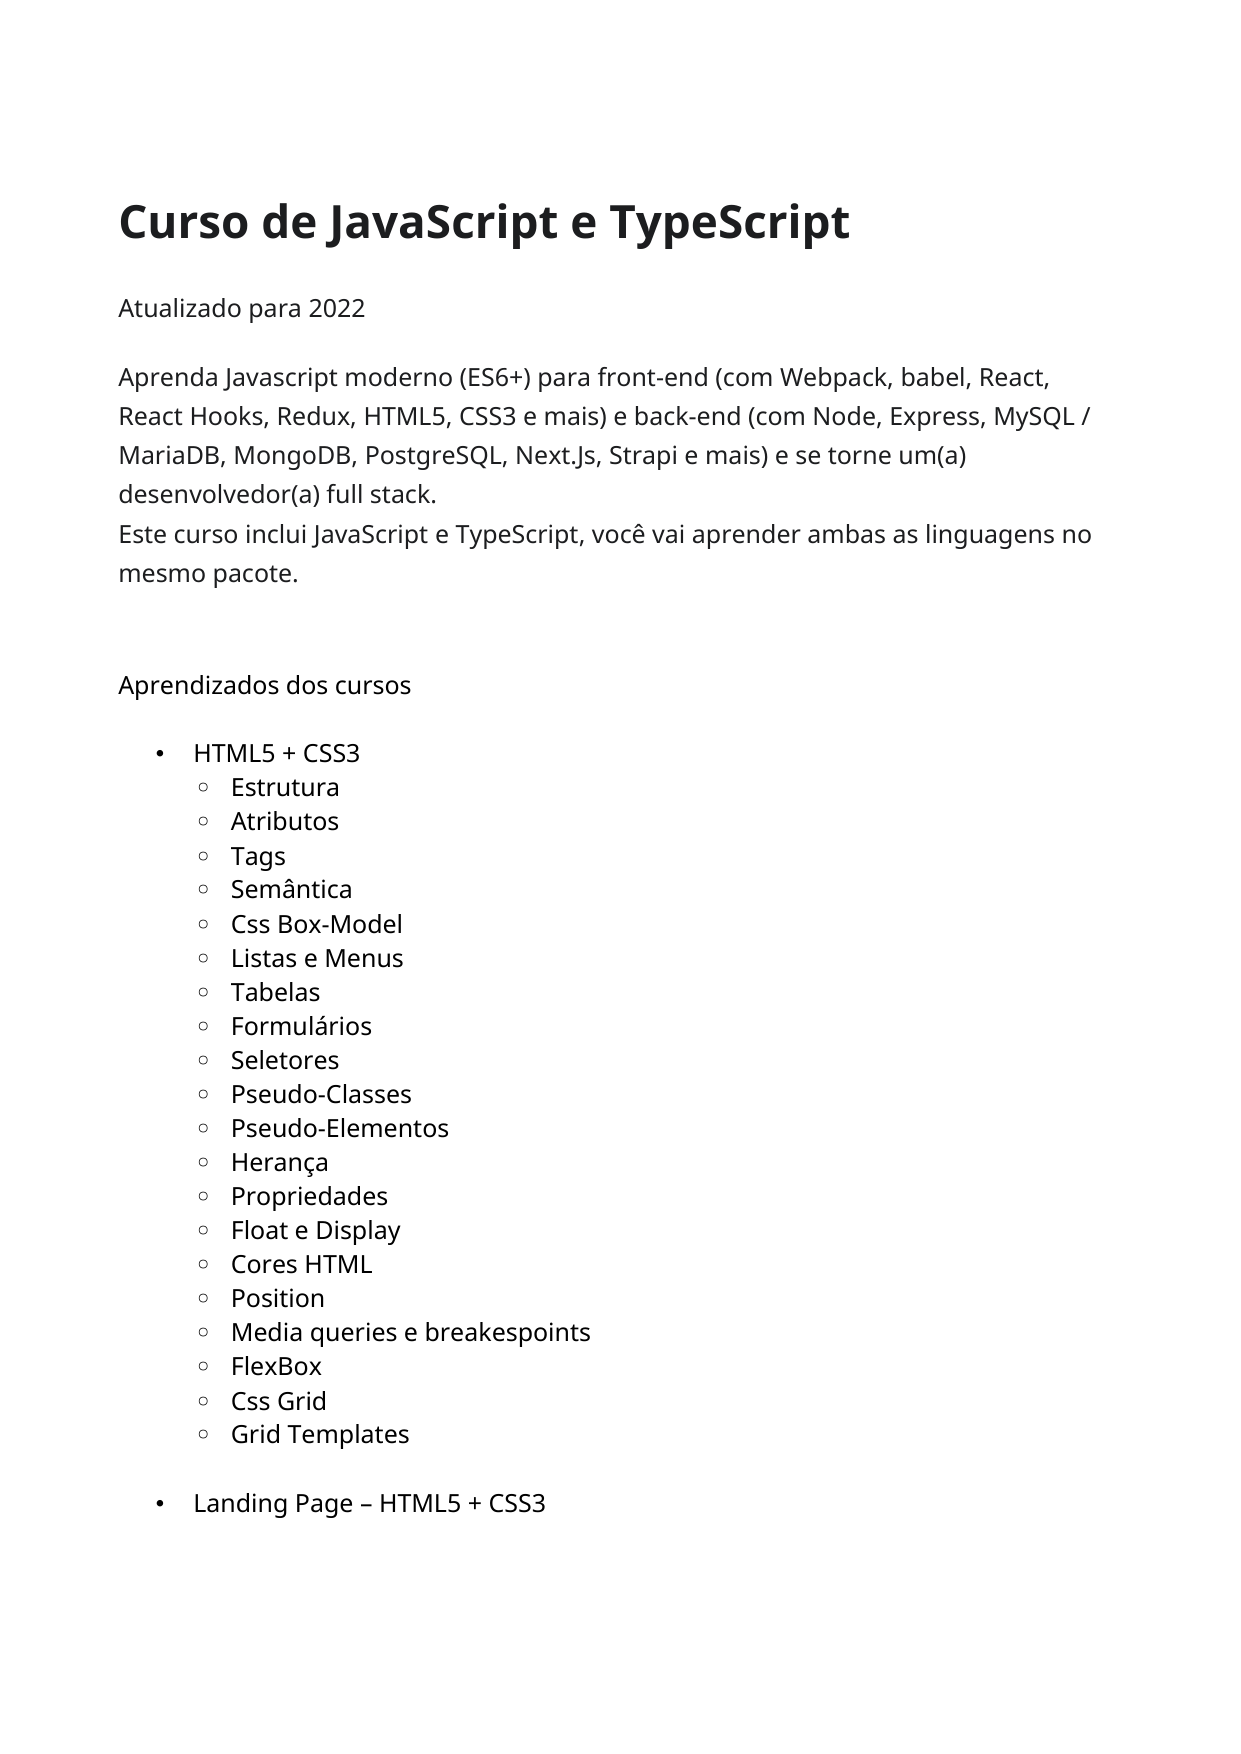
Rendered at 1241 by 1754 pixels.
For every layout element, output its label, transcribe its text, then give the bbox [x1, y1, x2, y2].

text Aprenda Javascript moderno (ES6+) para front-end (com Webpack, babel, React, React Hooks, Redux, HTML5, CSS3 e mais) e back-end (com Node, Express, MySQL / MariaDB, MongoDB, PostgreSQL, Next.Js, Strapi e mais) e se torne um(a) desenvolvedor(a) full stack. [118, 359, 1122, 511]
list Position [193, 1281, 1122, 1315]
list Css Grid [193, 1383, 1122, 1417]
list Estrutura [193, 770, 1122, 804]
list Float e Display [193, 1213, 1122, 1247]
list FlexBox [193, 1349, 1122, 1383]
list Propriedades [193, 1179, 1122, 1213]
list Semântica [193, 872, 1122, 906]
list Listas e Menus [193, 940, 1122, 974]
text Aprendizados dos cursos [118, 668, 1122, 702]
list Cores HTML [193, 1247, 1122, 1281]
list HTML5 + CSS3 [156, 736, 1122, 770]
text Este curso inclui JavaScript e TypeScript, você vai aprender ambas as linguagens no mesmo pacote. [118, 516, 1122, 589]
text Atualizado para 2022 [118, 291, 1122, 325]
list Media queries e breakespoints [193, 1315, 1122, 1349]
list Landing Page – HTML5 + CSS3 [156, 1485, 1122, 1519]
list Atributos [193, 804, 1122, 838]
list Herança [193, 1145, 1122, 1179]
list Grid Templates [193, 1417, 1122, 1451]
list Pseudo-Elementos [193, 1111, 1122, 1145]
text Curso de JavaScript e TypeScript [118, 118, 1122, 252]
list Tags [193, 838, 1122, 872]
list Formulários [193, 1008, 1122, 1042]
list Pseudo-Classes [193, 1077, 1122, 1111]
list Tabelas [193, 974, 1122, 1008]
list Css Box-Model [193, 906, 1122, 940]
list Seletores [193, 1042, 1122, 1077]
